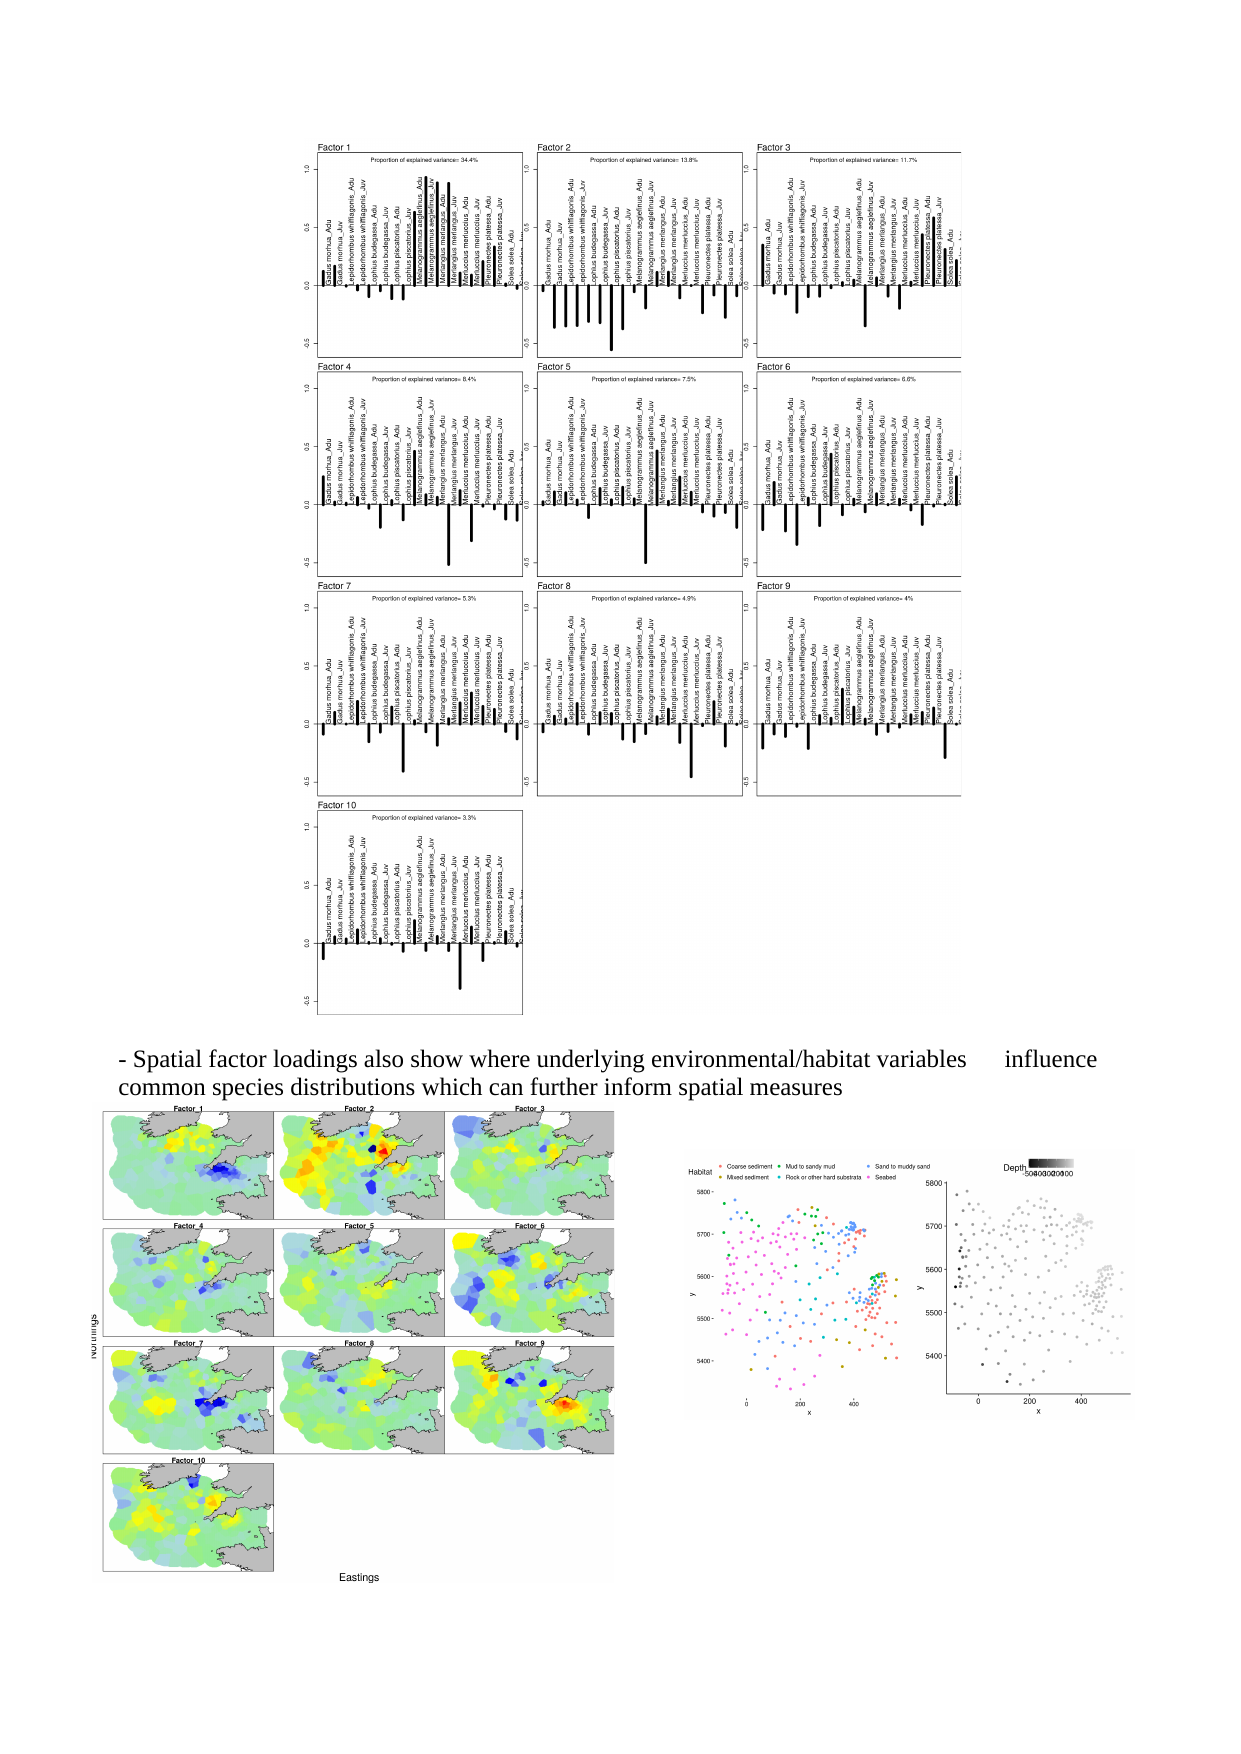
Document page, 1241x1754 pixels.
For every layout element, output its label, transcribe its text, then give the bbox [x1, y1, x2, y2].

picture [91, 1102, 615, 1583]
picture [303, 138, 962, 1015]
picture [683, 1149, 1135, 1420]
text - Spatial factor loadings also show where underlying environmental/habitat variables influence common species distributions which can further inform spatial measures [118, 1044, 1122, 1101]
